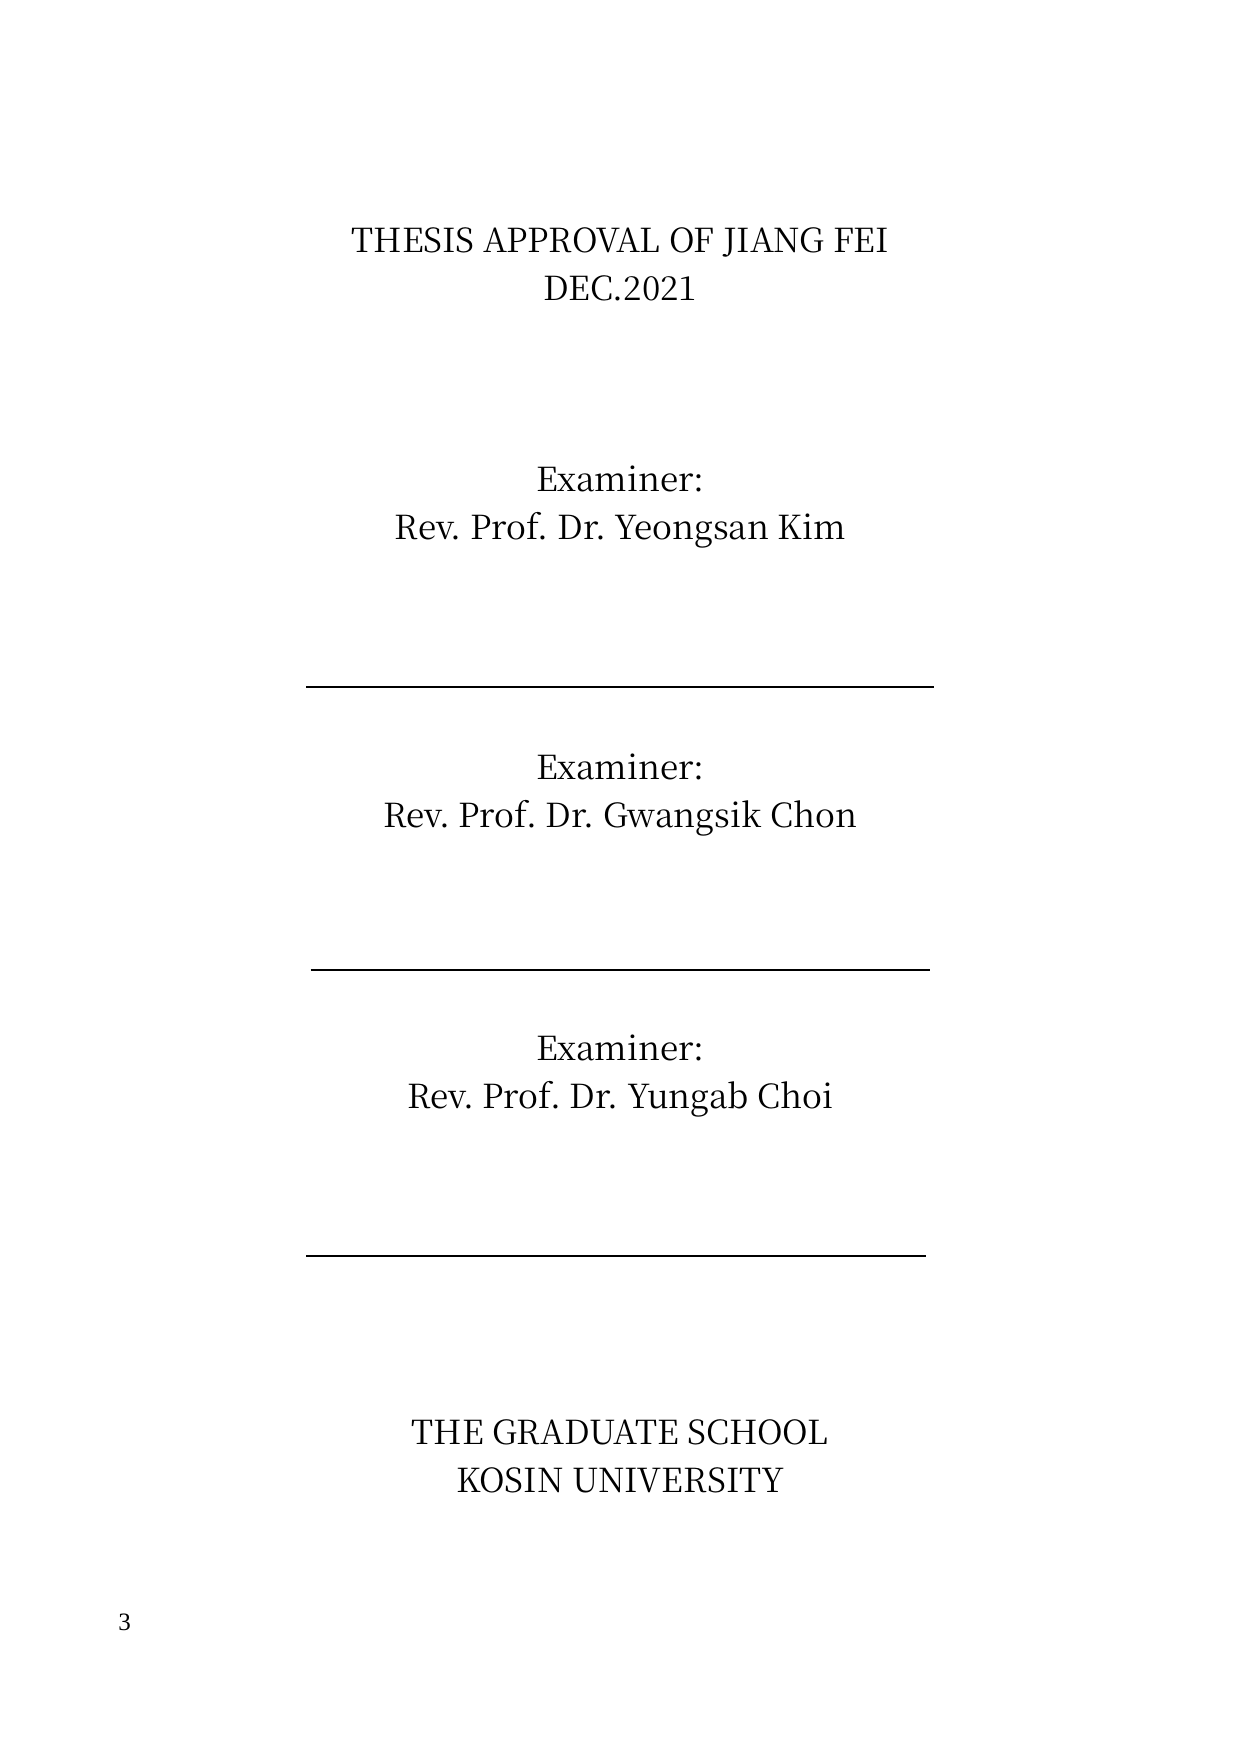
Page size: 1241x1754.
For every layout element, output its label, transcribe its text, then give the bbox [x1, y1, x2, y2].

text Rev. Prof. Dr. Yeongsan Kim [118, 501, 1122, 549]
text Examiner: [118, 741, 1122, 789]
text Examiner: [118, 1022, 1122, 1070]
text THESIS APPROVAL OF JIANG FEI [118, 214, 1122, 262]
text Examiner: [118, 453, 1122, 501]
text DEC.2021 [118, 262, 1122, 310]
text Rev. Prof. Dr. Gwangsik Chon [118, 789, 1122, 837]
text KOSIN UNIVERSITY [118, 1454, 1122, 1502]
text THE GRADUATE SCHOOL [118, 1406, 1122, 1454]
text Rev. Prof. Dr. Yungab Choi [118, 1070, 1122, 1118]
